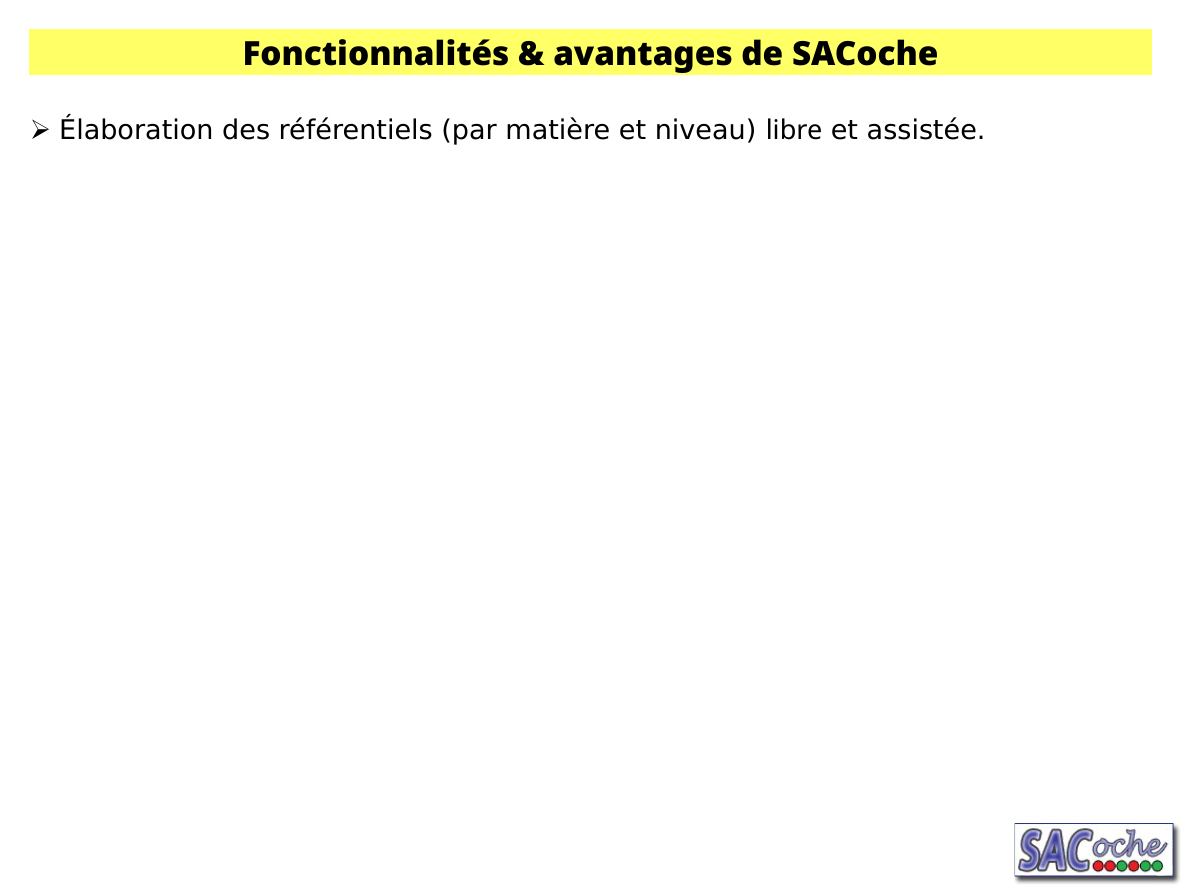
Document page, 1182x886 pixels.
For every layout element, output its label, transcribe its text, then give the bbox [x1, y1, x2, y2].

list Élaboration des référentiels (par matière et niveau) libre et assistée. [29, 110, 1152, 147]
picture [1014, 823, 1182, 886]
text Fonctionnalités & avantages de SACoche [29, 29, 1152, 75]
